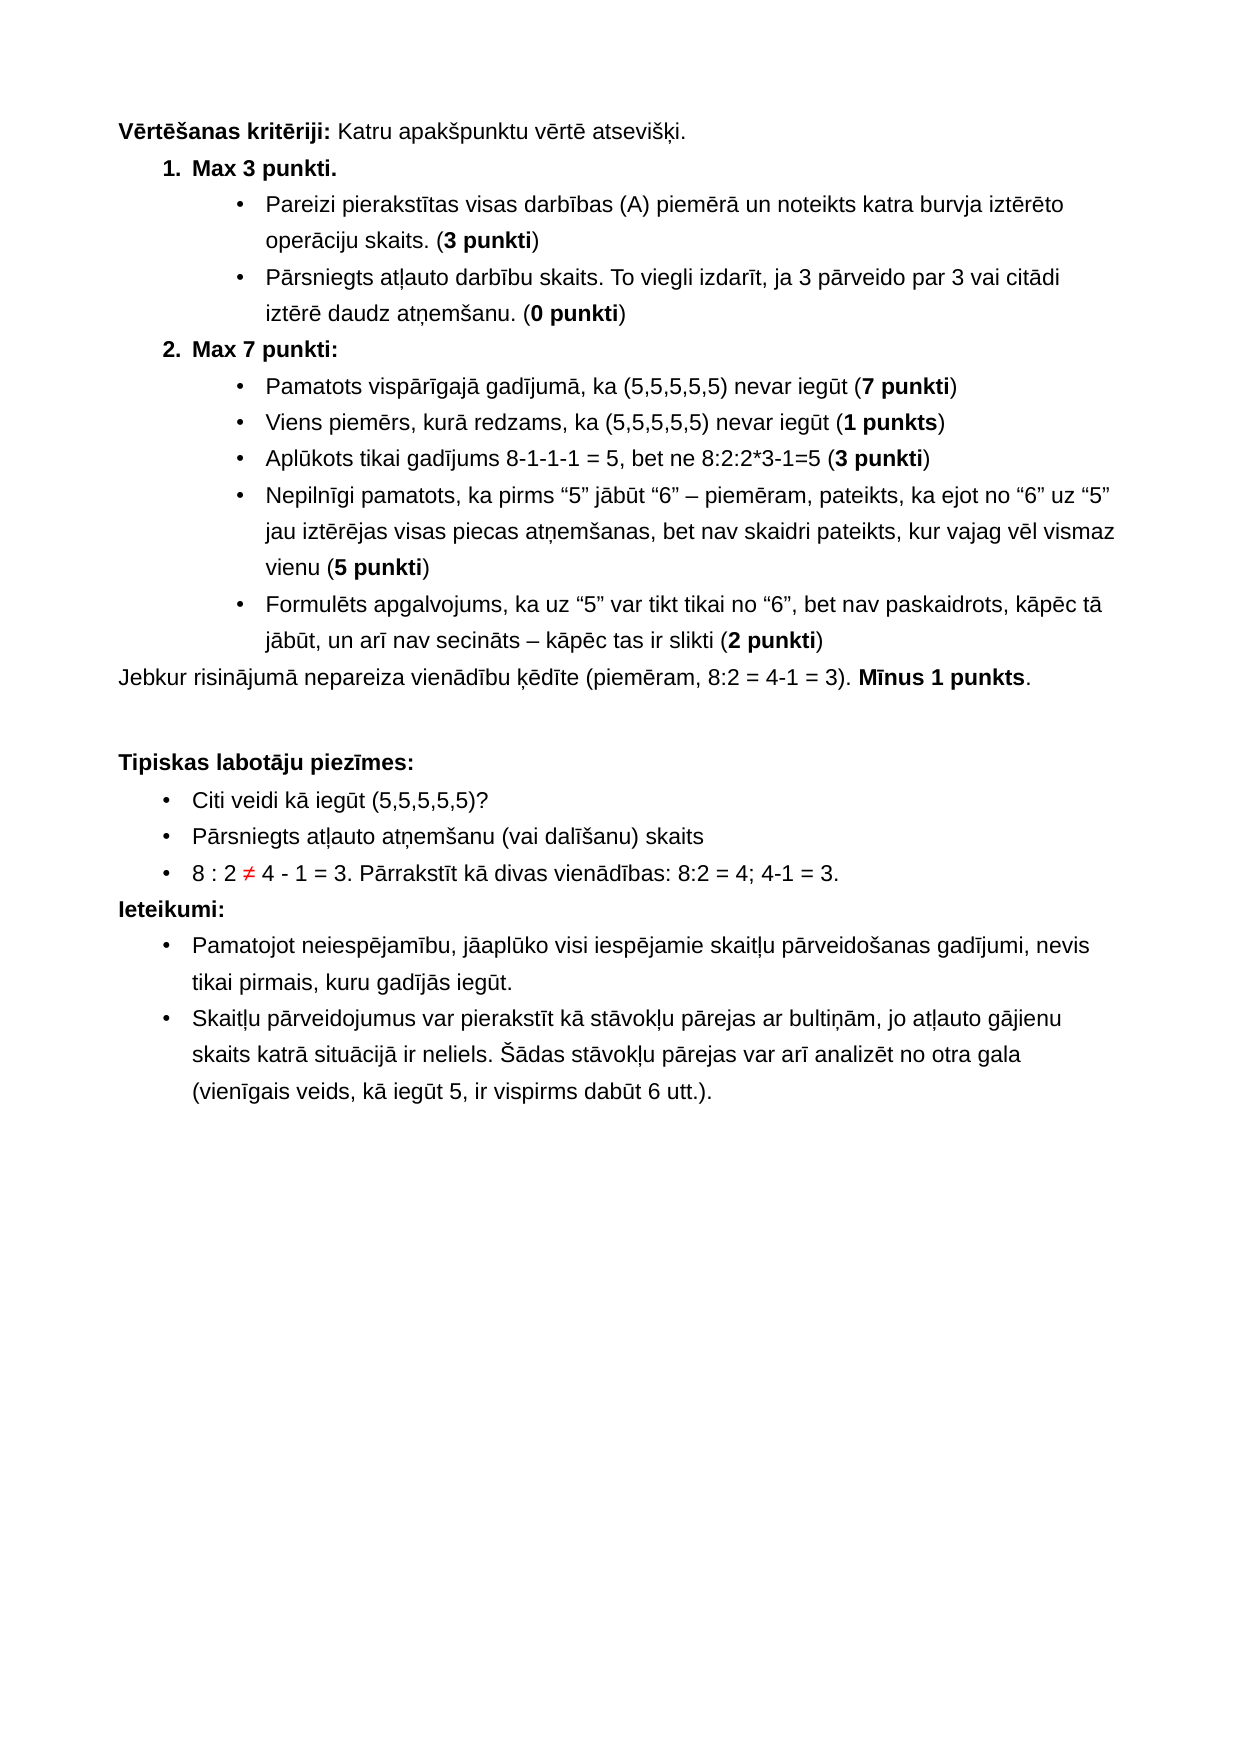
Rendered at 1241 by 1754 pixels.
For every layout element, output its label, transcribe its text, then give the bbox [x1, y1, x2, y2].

list Viens piemērs, kurā redzams, ka (5,5,5,5,5) nevar iegūt (1 punkts) [236, 409, 1122, 435]
list Max 3 punkti. [162, 154, 1122, 181]
list Aplūkots tikai gadījums 8-1-1-1 = 5, bet ne 8:2:2*3-1=5 (3 punkti) [236, 445, 1122, 472]
list Pamatojot neiespējamību, jāaplūko visi iespējamie skaitļu pārveidošanas gadījumi, nevis tikai pirmais, kuru gadījās iegūt. [162, 932, 1122, 995]
list 8 : 2 ≠ 4 - 1 = 3. Pārrakstīt kā divas vienādības: 8:2 = 4; 4-1 = 3. [162, 860, 1122, 886]
list Citi veidi kā iegūt (5,5,5,5,5)? [162, 787, 1122, 813]
list Formulēts apgalvojums, ka uz “5” var tikt tikai no “6”, bet nav paskaidrots, kāpēc tā jābūt, un arī nav secināts – kāpēc tas ir slikti (2 punkti) [236, 591, 1122, 653]
text Jebkur risinājumā nepareiza vienādību ķēdīte (piemēram, 8:2 = 4-1 = 3). Mīnus 1 punkts. [118, 663, 1122, 690]
list Skaitļu pārveidojumus var pierakstīt kā stāvokļu pārejas ar bultiņām, jo atļauto gājienu skaits katrā situācijā ir neliels. Šādas stāvokļu pārejas var arī analizēt no otra gala (vienīgais veids, kā iegūt 5, ir vispirms dabūt 6 utt.). [162, 1005, 1122, 1104]
list Pamatots vispārīgajā gadījumā, ka (5,5,5,5,5) nevar iegūt (7 punkti) [236, 373, 1122, 399]
list Pareizi pierakstītas visas darbības (A) piemērā un noteikts katra burvja iztērēto operāciju skaits. (3 punkti) [236, 191, 1122, 253]
list Pārsniegts atļauto atņemšanu (vai dalīšanu) skaits [162, 823, 1122, 850]
text Tipiskas labotāju piezīmes: [118, 747, 1122, 776]
list Max 7 punkti: [162, 336, 1122, 363]
list Nepilnīgi pamatots, ka pirms “5” jābūt “6” – piemēram, pateikts, ka ejot no “6” uz “5” jau iztērējas visas piecas atņemšanas, bet nav skaidri pateikts, kur vajag vēl vismaz vienu (5 punkti) [236, 482, 1122, 581]
text Ieteikumi: [118, 896, 1122, 922]
list Pārsniegts atļauto darbību skaits. To viegli izdarīt, ja 3 pārveido par 3 vai citādi iztērē daudz atņemšanu. (0 punkti) [236, 263, 1122, 326]
text Vērtēšanas kritēriji: Katru apakšpunktu vērtē atsevišķi. [118, 118, 1122, 144]
